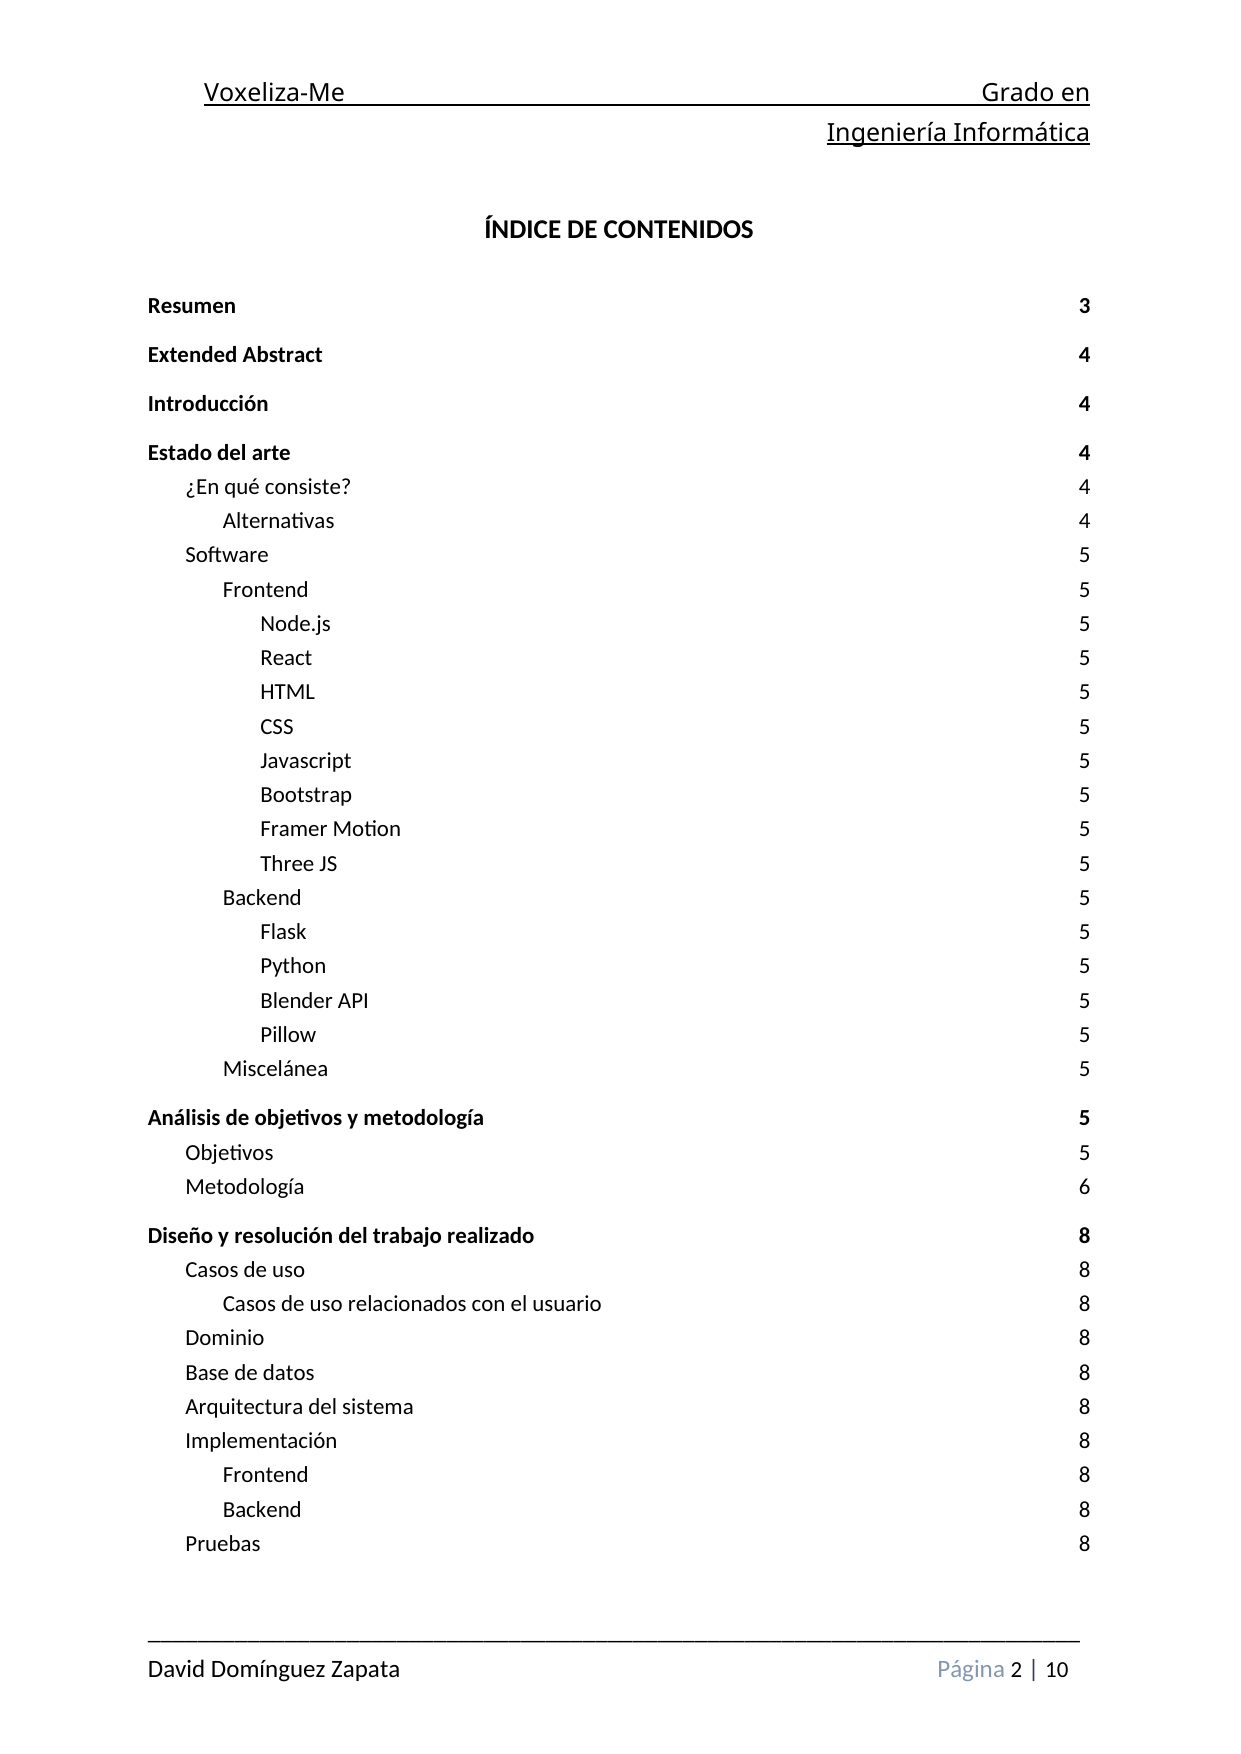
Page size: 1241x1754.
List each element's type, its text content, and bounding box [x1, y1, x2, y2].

text Casos de uso relacionados con el usuario 8 [223, 1289, 1090, 1317]
text Estado del arte 4 [148, 438, 1090, 466]
text HTML 5 [260, 677, 1090, 706]
text Diseño y resolución del trabajo realizado 8 [148, 1221, 1090, 1249]
text Backend 8 [223, 1495, 1090, 1523]
text Backend 5 [223, 883, 1090, 911]
text Casos de uso 8 [185, 1255, 1090, 1283]
text Node.js 5 [260, 609, 1090, 637]
text Dominio 8 [185, 1323, 1090, 1352]
text Javascript 5 [260, 746, 1090, 774]
text Implementación 8 [185, 1426, 1090, 1454]
text Extended Abstract 4 [148, 340, 1090, 368]
text Análisis de objetivos y metodología 5 [148, 1103, 1090, 1131]
text Introducción 4 [148, 389, 1090, 417]
text Alternativas 4 [223, 506, 1090, 534]
text Resumen 3 [148, 291, 1090, 319]
text Miscelánea 5 [223, 1054, 1090, 1082]
text Three JS 5 [260, 849, 1090, 877]
text ¿En qué consiste? 4 [185, 472, 1090, 500]
text ÍNDICE DE CONTENIDOS [148, 213, 1090, 246]
text Base de datos 8 [185, 1358, 1090, 1386]
text Framer Motion 5 [260, 814, 1090, 843]
text Python 5 [260, 952, 1090, 980]
text CSS 5 [260, 712, 1090, 740]
text Objetivos 5 [185, 1138, 1090, 1166]
text Pruebas 8 [185, 1529, 1090, 1557]
text Frontend 5 [223, 575, 1090, 603]
text Bootstrap 5 [260, 780, 1090, 808]
text Frontend 8 [223, 1461, 1090, 1489]
text Arquitectura del sistema 8 [185, 1392, 1090, 1420]
text Metodología 6 [185, 1172, 1090, 1200]
text Pillow 5 [260, 1020, 1090, 1048]
text Blender API 5 [260, 986, 1090, 1014]
text Flask 5 [260, 917, 1090, 945]
text React 5 [260, 643, 1090, 671]
text Software 5 [185, 540, 1090, 568]
